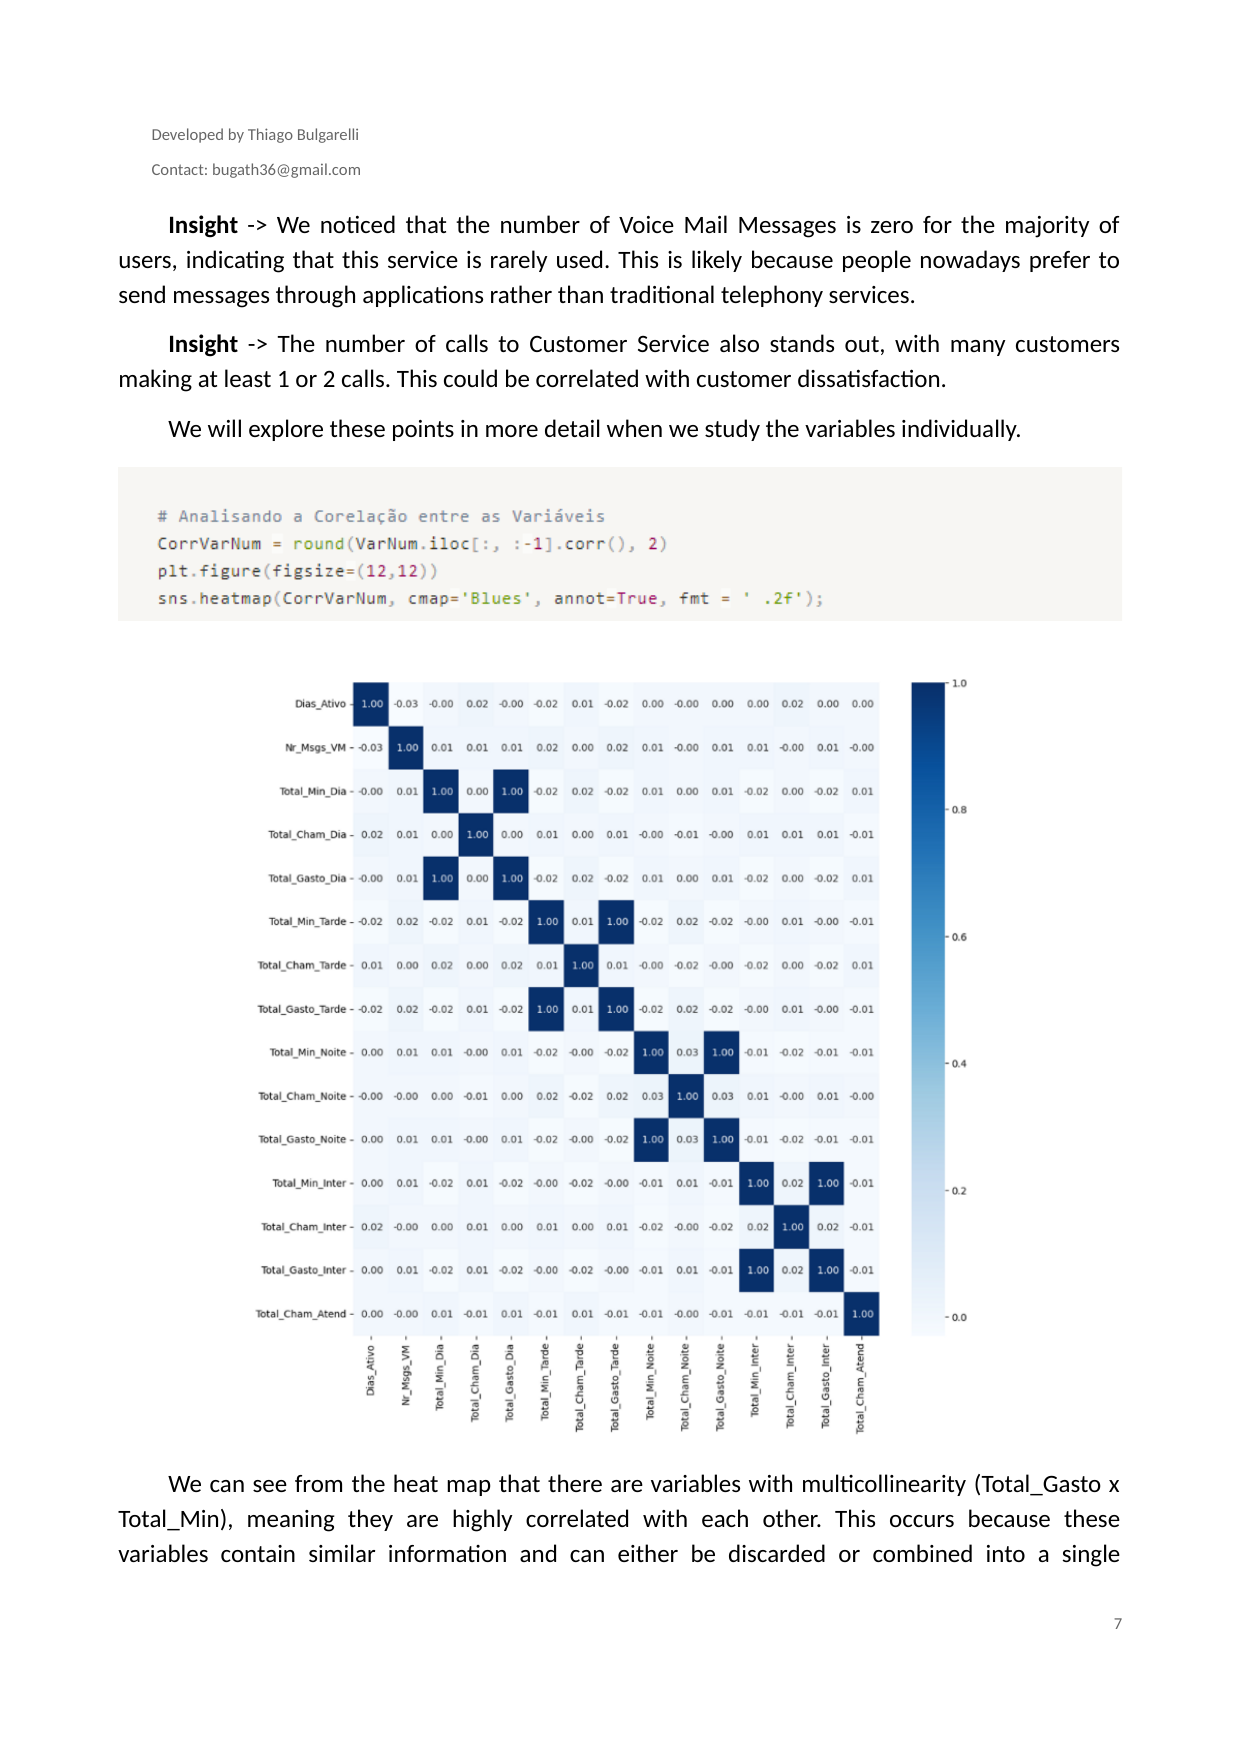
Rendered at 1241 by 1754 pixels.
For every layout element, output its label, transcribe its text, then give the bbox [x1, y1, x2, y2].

picture [243, 678, 972, 1439]
text Insight -> The number of calls to Customer Service also stands out, with many customers making at least 1 or 2 calls. This could be correlated with customer dissatisfaction. [118, 329, 1122, 394]
picture [118, 467, 1123, 621]
text We will explore these points in more detail when we study the variables individually. [118, 413, 1122, 444]
text Insight -> We noticed that the number of Voice Mail Messages is zero for the majority of users, indicating that this service is rarely used. This is likely because people nowadays prefer to send messages through applications rather than traditional telephony services. [118, 209, 1122, 309]
text We can see from the heat map that there are variables with multicollinearity (Total_Gasto x Total_Min), meaning they are highly correlated with each other. This occurs because these variables contain similar information and can either be discarded or combined into a single [118, 1468, 1122, 1568]
